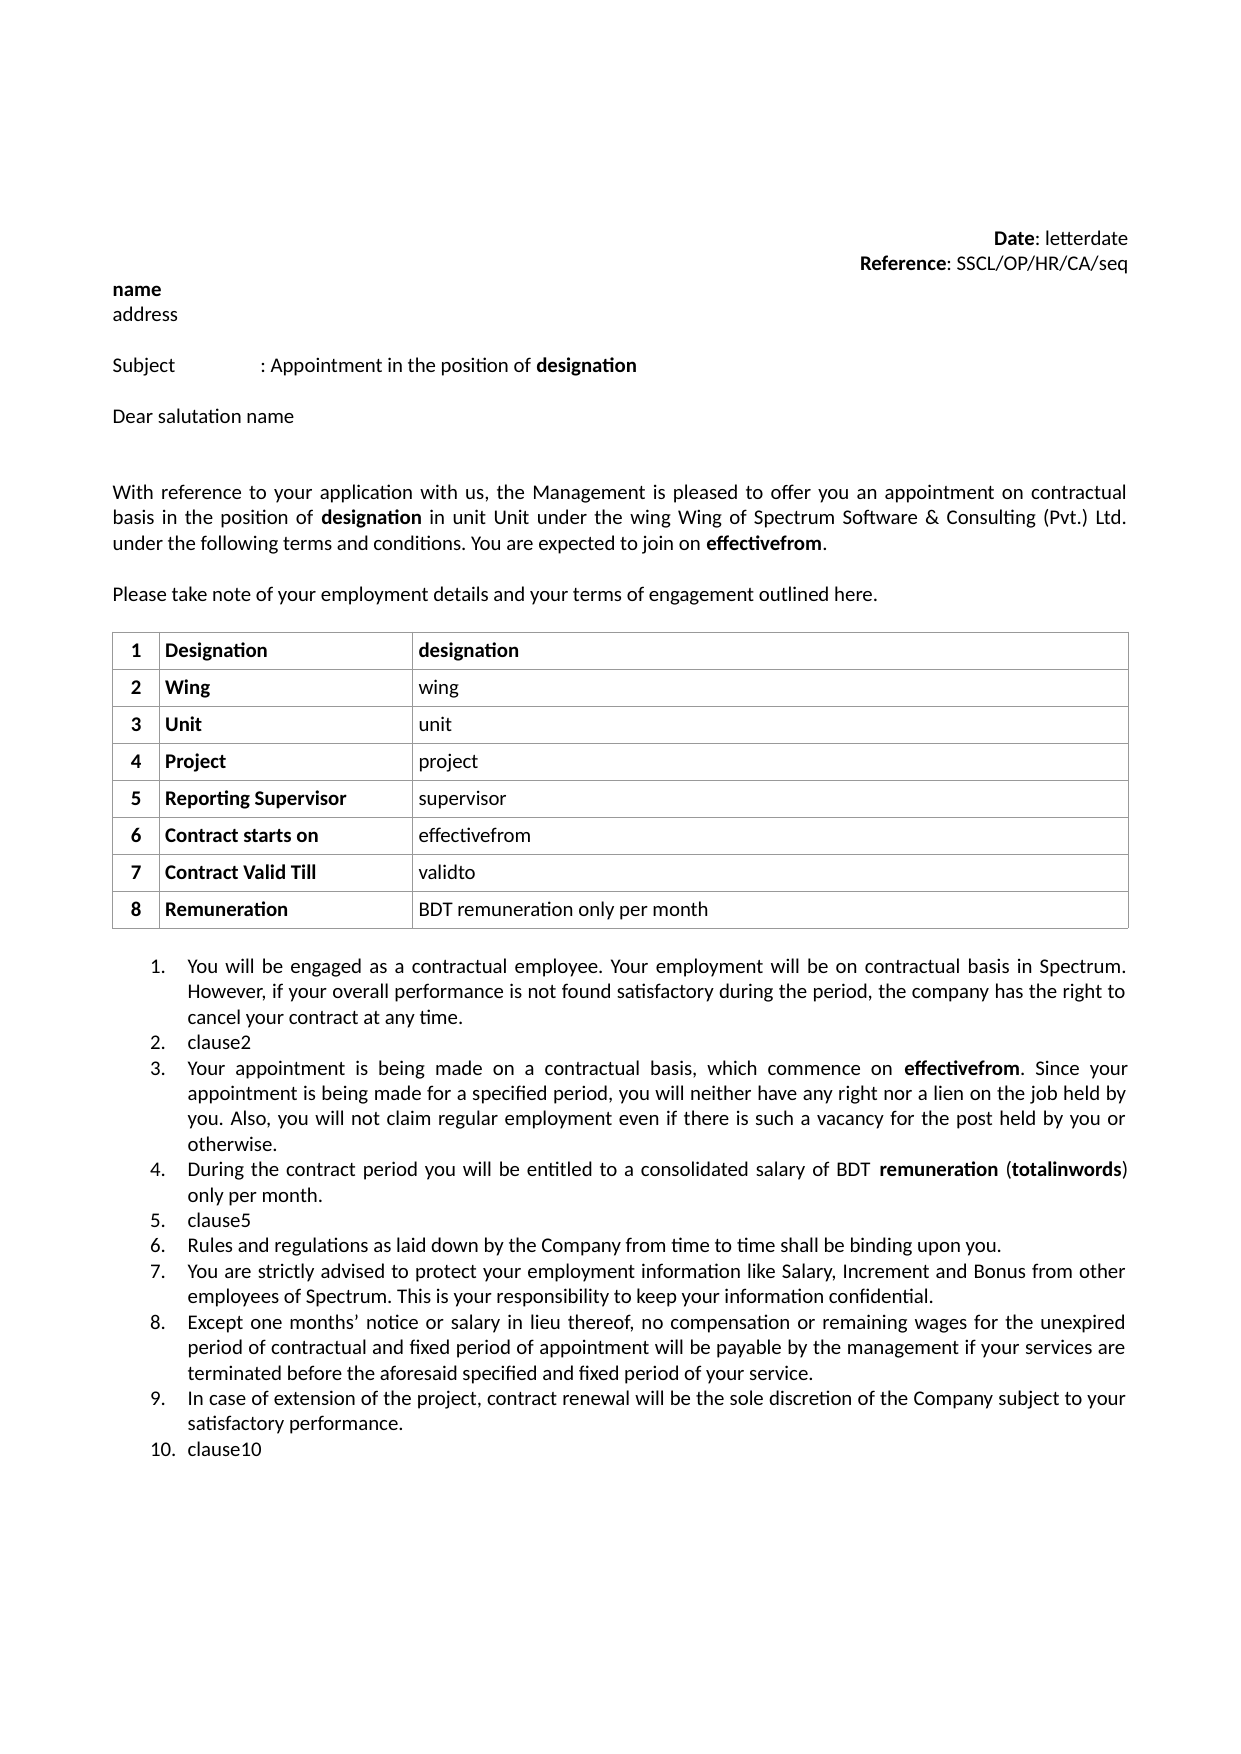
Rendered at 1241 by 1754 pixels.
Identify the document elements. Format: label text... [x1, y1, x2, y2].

table_cell Wing [160, 670, 412, 706]
text Date: letterdate [112, 225, 1128, 250]
table_cell Reporting Supervisor [160, 781, 412, 817]
table_cell Remuneration [160, 892, 412, 927]
list Except one months’ notice or salary in lieu thereof, no compensation or remaining wages for the unexpired period of contractual and fixed period of appointment will be payable by the management if your services are terminated before the aforesaid specified and fixed period of your service. [150, 1309, 1128, 1385]
text Reference: SSCL/OP/HR/CA/seq [112, 250, 1128, 276]
list Your appointment is being made on a contractual basis, which commence on effectivefrom. Since your appointment is being made for a specified period, you will neither have any right nor a lien on the job held by you. Also, you will not claim regular employment even if there is such a vacancy for the post held by you or otherwise. [150, 1055, 1128, 1156]
table_header 1 [113, 633, 159, 669]
table_cell 6 [113, 818, 159, 853]
table_cell supervisor [413, 781, 1128, 817]
list clause10 [150, 1436, 1128, 1461]
text With reference to your application with us, the Management is pleased to offer you an appointment on contractual basis in the position of designation in unit Unit under the wing Wing of Spectrum Software & Consulting (Pvt.) Ltd. under the following terms and conditions. You are expected to join on effectivefrom. [112, 479, 1128, 555]
table_header designation [413, 633, 1128, 669]
text Please take note of your employment details and your terms of engagement outlined here. [112, 581, 1128, 606]
text address [112, 301, 1128, 327]
text Subject : Appointment in the position of designation [112, 352, 1128, 377]
table_cell 3 [113, 707, 159, 743]
table_cell BDT remuneration only per month [413, 892, 1128, 927]
table_header Designation [160, 633, 412, 669]
table_cell 7 [113, 855, 159, 891]
list Rules and regulations as laid down by the Company from time to time shall be binding upon you. [150, 1233, 1128, 1258]
list In case of extension of the project, contract renewal will be the sole discretion of the Company subject to your satisfactory performance. [150, 1385, 1128, 1436]
table_cell Unit [160, 707, 412, 743]
table_cell wing [413, 670, 1128, 706]
table_cell effectivefrom [413, 818, 1128, 853]
table_cell validto [413, 855, 1128, 891]
list You are strictly advised to protect your employment information like Salary, Increment and Bonus from other employees of Spectrum. This is your responsibility to keep your information confidential. [150, 1258, 1128, 1309]
list clause5 [150, 1207, 1128, 1233]
text Dear salutation name [112, 403, 1128, 428]
table_cell 4 [113, 744, 159, 779]
list clause2 [150, 1029, 1128, 1055]
table_cell unit [413, 707, 1128, 743]
table_cell Contract Valid Till [160, 855, 412, 891]
table_cell 8 [113, 892, 159, 927]
table_cell 5 [113, 781, 159, 817]
list You will be engaged as a contractual employee. Your employment will be on contractual basis in Spectrum. However, if your overall performance is not found satisfactory during the period, the company has the right to cancel your contract at any time. [150, 953, 1128, 1029]
table_cell 2 [113, 670, 159, 706]
table_cell project [413, 744, 1128, 779]
list During the contract period you will be entitled to a consolidated salary of BDT remuneration (totalinwords) only per month. [150, 1156, 1128, 1207]
text name [112, 276, 1128, 301]
table_cell Contract starts on [160, 818, 412, 853]
table_cell Project [160, 744, 412, 779]
